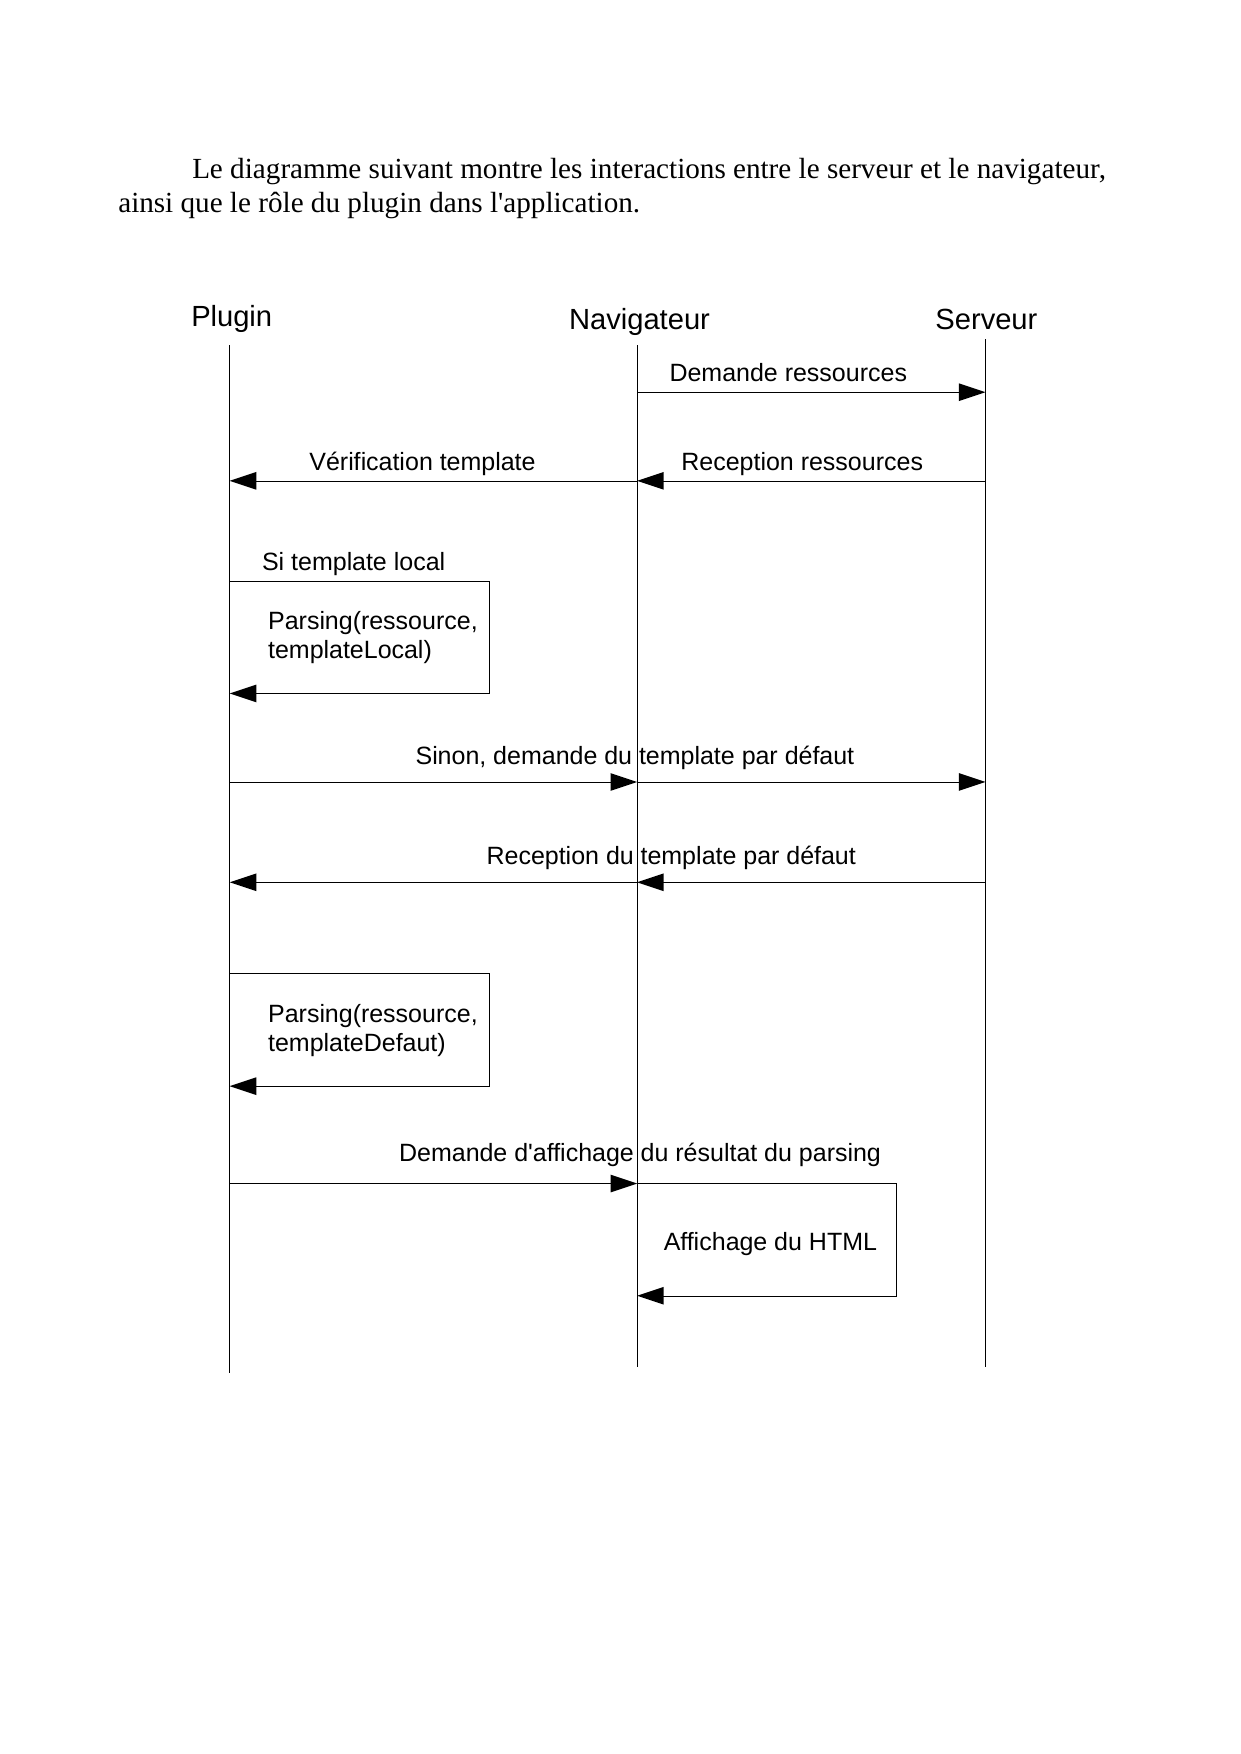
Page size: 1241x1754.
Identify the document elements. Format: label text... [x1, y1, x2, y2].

text Le diagramme suivant montre les interactions entre le serveur et le navigateur, ainsi que le rôle du plugin dans l'application. [118, 152, 1122, 219]
